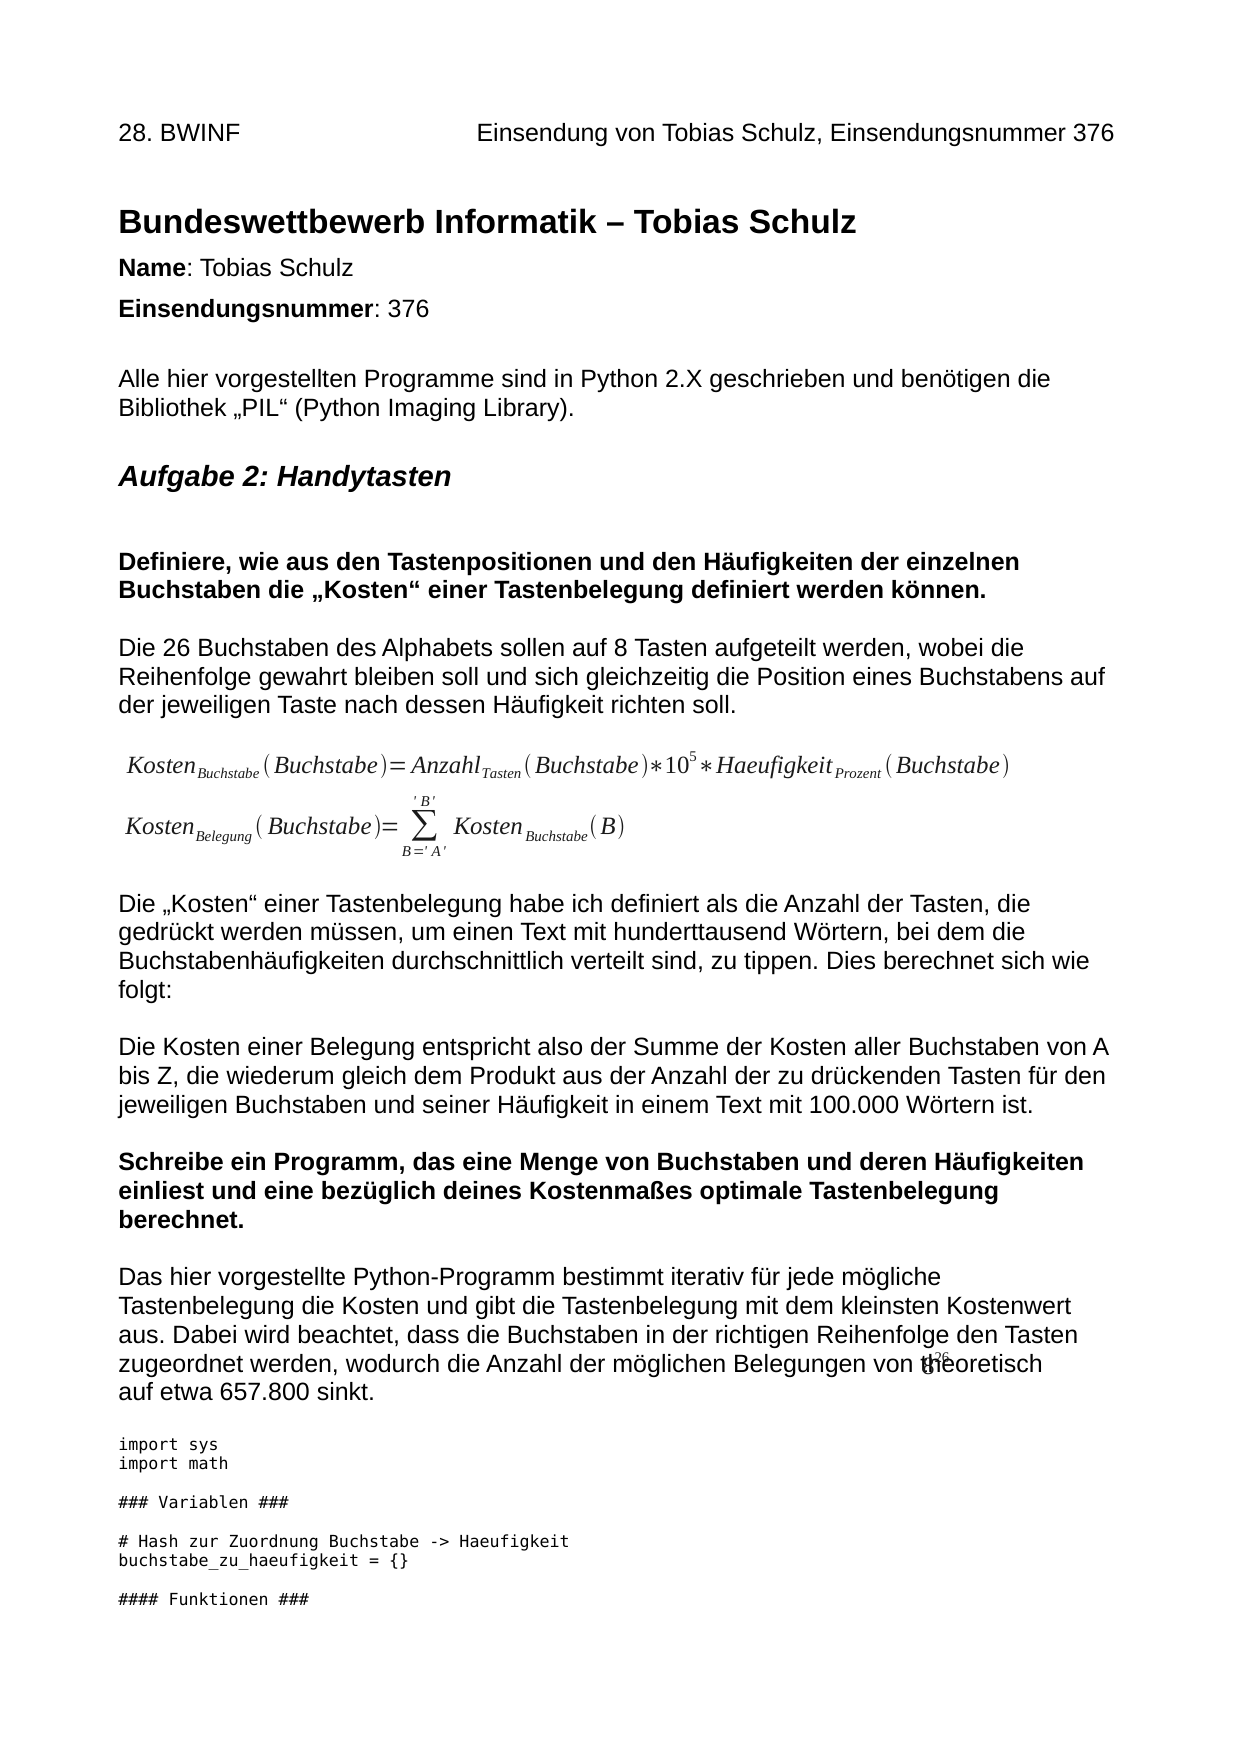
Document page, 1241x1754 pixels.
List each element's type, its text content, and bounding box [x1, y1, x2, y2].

text Schreibe ein Programm, das eine Menge von Buchstaben und deren Häufigkeiten einliest und eine bezüglich deines Kostenmaßes optimale Tastenbelegung berechnet. [118, 1147, 1122, 1233]
text import math [118, 1454, 1122, 1473]
text ### Variablen ### [118, 1493, 1122, 1512]
text buchstabe_zu_haeufigkeit = {} [118, 1551, 1122, 1570]
subtitle Bundeswettbewerb Informatik – Tobias Schulz [118, 202, 1122, 241]
text Die „Kosten“ einer Tastenbelegung habe ich definiert als die Anzahl der Tasten, die gedrückt werden müssen, um einen Text mit hunderttausend Wörtern, bei dem die Buchstabenhäufigkeiten durchschnittlich verteilt sind, zu tippen. Dies berechnet sich wie folgt: [118, 888, 1122, 1003]
text Das hier vorgestellte Python-Programm bestimmt iterativ für jede mögliche Tastenbelegung die Kosten und gibt die Tastenbelegung mit dem kleinsten Kostenwert aus. Dabei wird beachtet, dass die Buchstaben in der richtigen Reihenfolge den Tasten zugeordnet werden, wodurch die Anzahl der möglichen Belegungen von theoretisch auf etwa 657.800 sinkt. [118, 1262, 1122, 1406]
text Definiere, wie aus den Tastenpositionen und den Häufigkeiten der einzelnen Buchstaben die „Kosten“ einer Tastenbelegung definiert werden können. [118, 547, 1122, 604]
text Alle hier vorgestellten Programme sind in Python 2.X geschrieben und benötigen die Bibliothek „PIL“ (Python Imaging Library). [118, 364, 1122, 422]
text import sys [118, 1435, 1122, 1454]
text Name: Tobias Schulz [118, 253, 1122, 282]
text Die Kosten einer Belegung entspricht also der Summe der Kosten aller Buchstaben von A bis Z, die wiederum gleich dem Produkt aus der Anzahl der zu drückenden Tasten für den jeweiligen Buchstaben und seiner Häufigkeit in einem Text mit 100.000 Wörtern ist. [118, 1032, 1122, 1118]
text # Hash zur Zuordnung Buchstabe -> Haeufigkeit [118, 1532, 1122, 1551]
text Die 26 Buchstaben des Alphabets sollen auf 8 Tasten aufgeteilt werden, wobei die Reihenfolge gewahrt bleiben soll und sich gleichzeitig die Position eines Buchstabens auf der jeweiligen Taste nach dessen Häufigkeit richten soll. [118, 633, 1122, 719]
text #### Funktionen ### [118, 1590, 1122, 1609]
text Einsendungsnummer: 376 [118, 294, 1122, 323]
subtitle Aufgabe 2: Handytasten [118, 459, 1122, 493]
